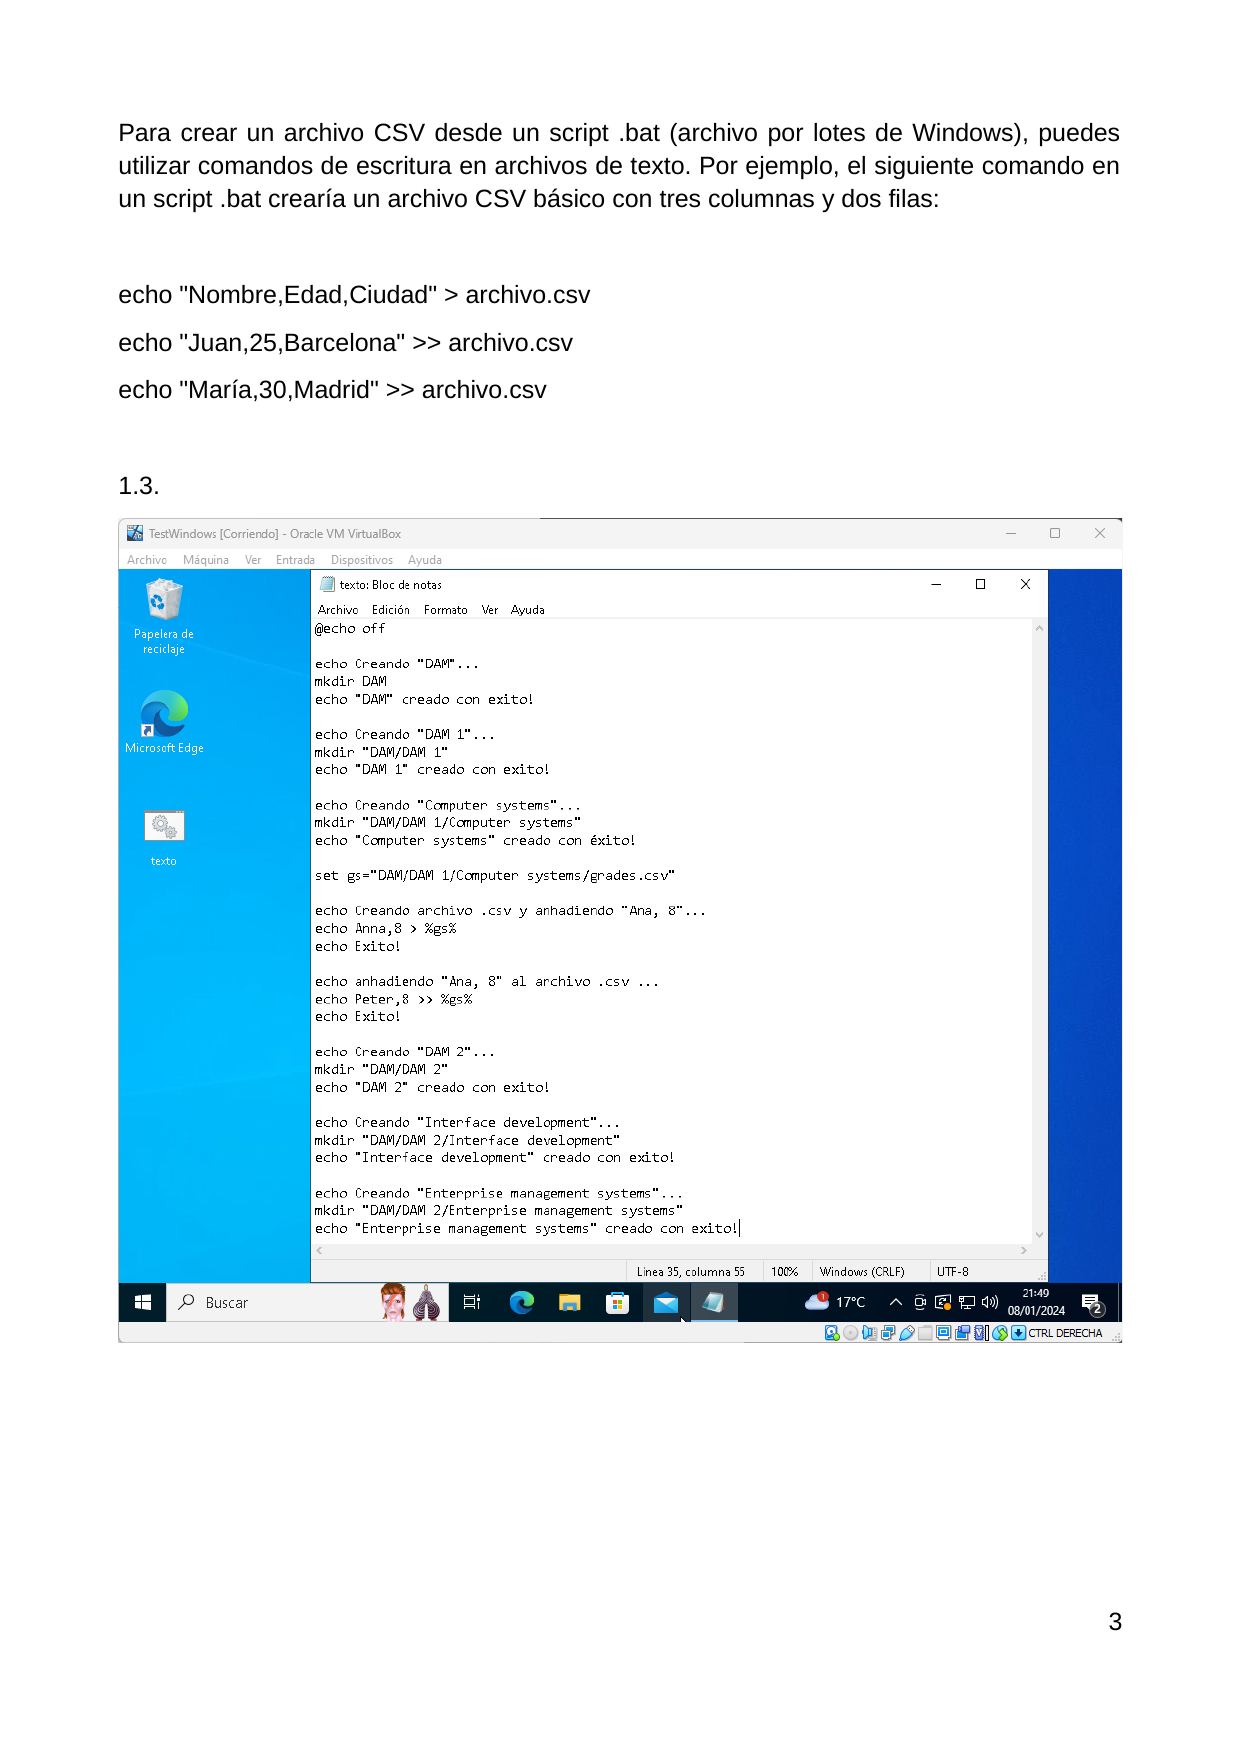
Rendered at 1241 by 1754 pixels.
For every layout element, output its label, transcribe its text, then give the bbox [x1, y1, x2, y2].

picture [142, 691, 187, 736]
picture [145, 811, 184, 840]
text echo "Juan,25,Barcelona" >> archivo.csv [118, 328, 1122, 356]
text echo "María,30,Madrid" >> archivo.csv [118, 375, 1122, 404]
text Para crear un archivo CSV desde un script .bat (archivo por lotes de Windows), puedes utilizar comandos de escritura en archivos de texto. Por ejemplo, el siguiente comando en un script .bat crearía un archivo CSV básico con tres columnas y dos filas: [118, 118, 1122, 213]
text 1.3. [118, 471, 1122, 500]
text echo "Nombre,Edad,Ciudad" > archivo.csv [118, 280, 1122, 308]
picture [147, 579, 182, 619]
picture [118, 518, 1123, 1343]
